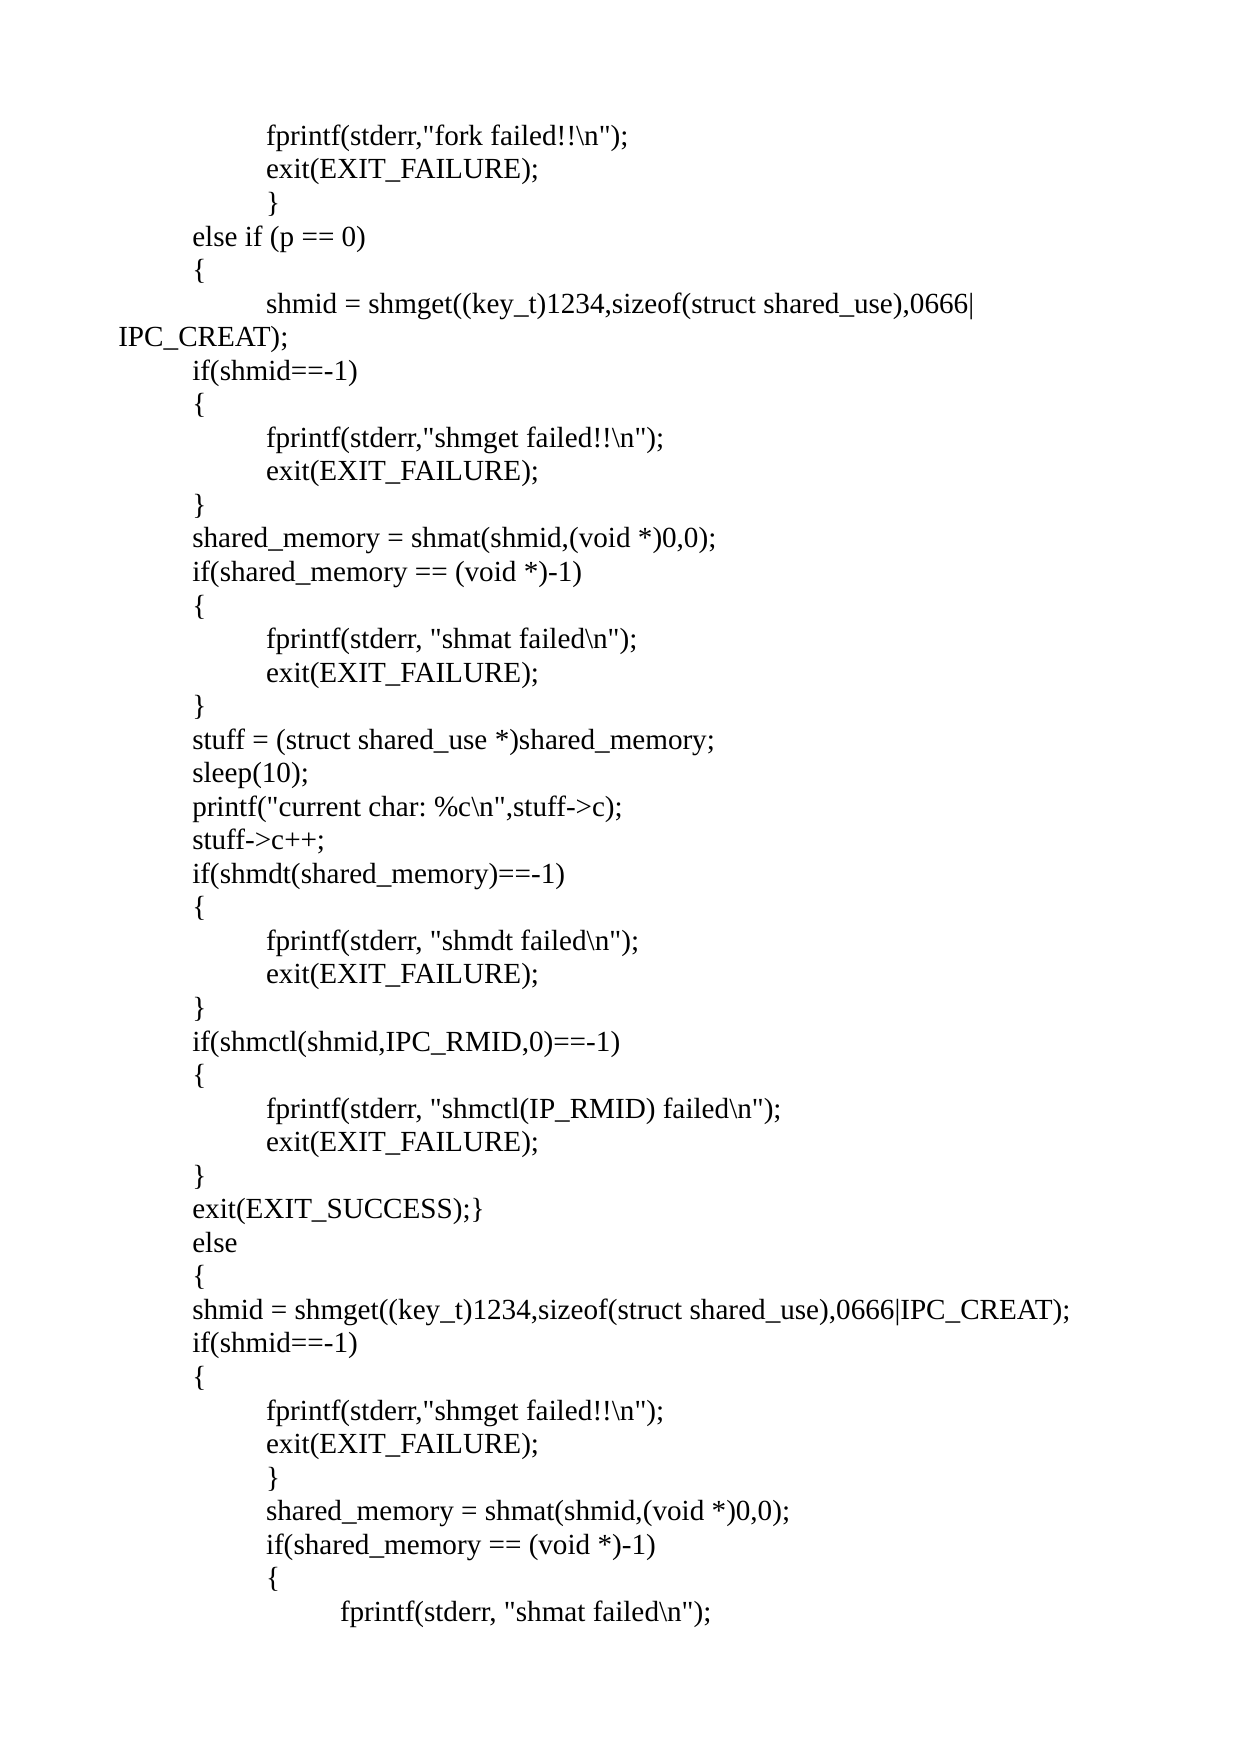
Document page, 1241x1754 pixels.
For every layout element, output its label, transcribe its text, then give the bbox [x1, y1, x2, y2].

text } [118, 990, 1122, 1024]
text { [118, 889, 1122, 923]
text if(shmid==-1) [118, 1326, 1122, 1359]
text if(shmdt(shared_memory)==-1) [118, 856, 1122, 889]
text if(shmid==-1) [118, 353, 1122, 386]
text exit(EXIT_FAILURE); [118, 152, 1122, 185]
text exit(EXIT_FAILURE); [118, 655, 1122, 688]
text stuff->c++; [118, 822, 1122, 856]
text else if (p == 0) [118, 219, 1122, 252]
text else [118, 1225, 1122, 1258]
text { [118, 1258, 1122, 1292]
text fprintf(stderr, "shmdt failed\n"); [118, 923, 1122, 957]
text sleep(10); [118, 755, 1122, 789]
text exit(EXIT_FAILURE); [118, 1124, 1122, 1158]
text if(shmctl(shmid,IPC_RMID,0)==-1) [118, 1024, 1122, 1057]
text { [118, 1057, 1122, 1091]
text } [118, 688, 1122, 722]
text { [118, 386, 1122, 420]
text if(shared_memory == (void *)-1) [118, 1527, 1122, 1560]
text } [118, 487, 1122, 521]
text { [118, 252, 1122, 286]
text fprintf(stderr,"shmget failed!!\n"); [118, 420, 1122, 453]
text fprintf(stderr,"shmget failed!!\n"); [118, 1393, 1122, 1426]
text fprintf(stderr, "shmctl(IP_RMID) failed\n"); [118, 1091, 1122, 1124]
text fprintf(stderr,"fork failed!!\n"); [118, 118, 1122, 152]
text exit(EXIT_FAILURE); [118, 1426, 1122, 1460]
text } [118, 1158, 1122, 1191]
text } [118, 185, 1122, 219]
text if(shared_memory == (void *)-1) [118, 554, 1122, 588]
text { [118, 1560, 1122, 1594]
text { [118, 588, 1122, 621]
text fprintf(stderr, "shmat failed\n"); [118, 621, 1122, 655]
text exit(EXIT_FAILURE); [118, 957, 1122, 990]
text printf("current char: %c\n",stuff->c); [118, 789, 1122, 822]
text stuff = (struct shared_use *)shared_memory; [118, 722, 1122, 755]
text shared_memory = shmat(shmid,(void *)0,0); [118, 521, 1122, 554]
text shmid = shmget((key_t)1234,sizeof(struct shared_use),0666|IPC_CREAT); [118, 286, 1122, 353]
text shared_memory = shmat(shmid,(void *)0,0); [118, 1493, 1122, 1527]
text exit(EXIT_SUCCESS);} [118, 1191, 1122, 1225]
text shmid = shmget((key_t)1234,sizeof(struct shared_use),0666|IPC_CREAT); [118, 1292, 1122, 1326]
text } [118, 1460, 1122, 1493]
text exit(EXIT_FAILURE); [118, 453, 1122, 487]
text fprintf(stderr, "shmat failed\n"); [118, 1594, 1122, 1627]
text { [118, 1359, 1122, 1393]
